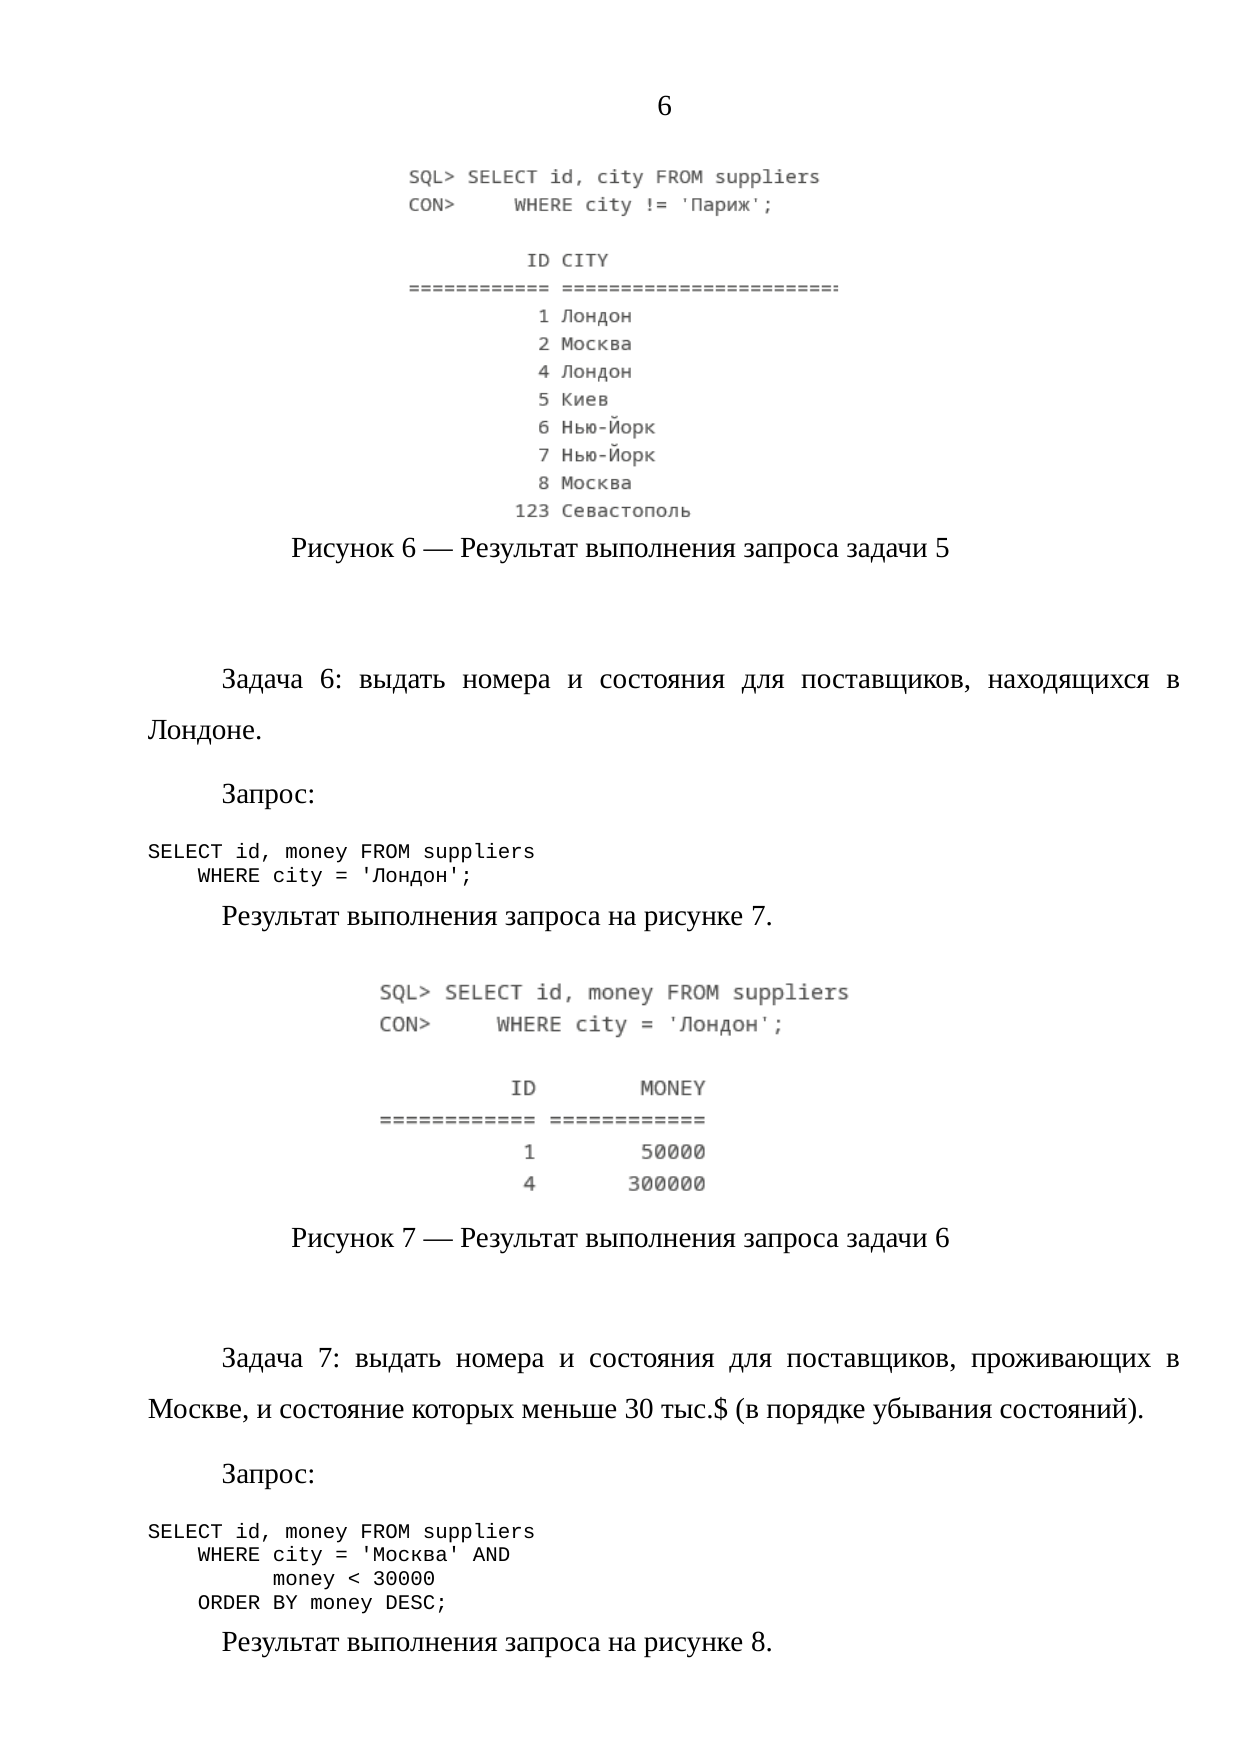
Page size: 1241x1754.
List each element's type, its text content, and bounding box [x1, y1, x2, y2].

text SELECT id, money FROM suppliers [148, 1521, 1181, 1544]
text Рисунок 7 — Результат выполнения запроса задачи 6 [265, 975, 975, 1253]
text Запрос: [148, 777, 1181, 810]
text WHERE city = 'Лондон'; [148, 865, 1181, 889]
text Запрос: [148, 1456, 1181, 1489]
text WHERE city = 'Москва' AND [148, 1544, 1181, 1568]
text Задача 7: выдать номера и состояния для поставщиков, проживающих в Москве, и состояние которых меньше 30 тыс.$ (в порядке убывания состояний). [148, 1341, 1181, 1424]
text Результат выполнения запроса на рисунке 8. [148, 1624, 1181, 1658]
text SELECT id, money FROM suppliers [148, 842, 1181, 865]
text money < 30000 [148, 1568, 1181, 1592]
picture [402, 164, 839, 531]
picture [375, 975, 865, 1220]
text Результат выполнения запроса на рисунке 7. [148, 898, 1181, 931]
text Задача 6: выдать номера и состояния для поставщиков, находящихся в Лондоне. [148, 661, 1181, 745]
text Рисунок 6 — Результат выполнения запроса задачи 5 [290, 164, 951, 564]
text ORDER BY money DESC; [148, 1592, 1181, 1615]
